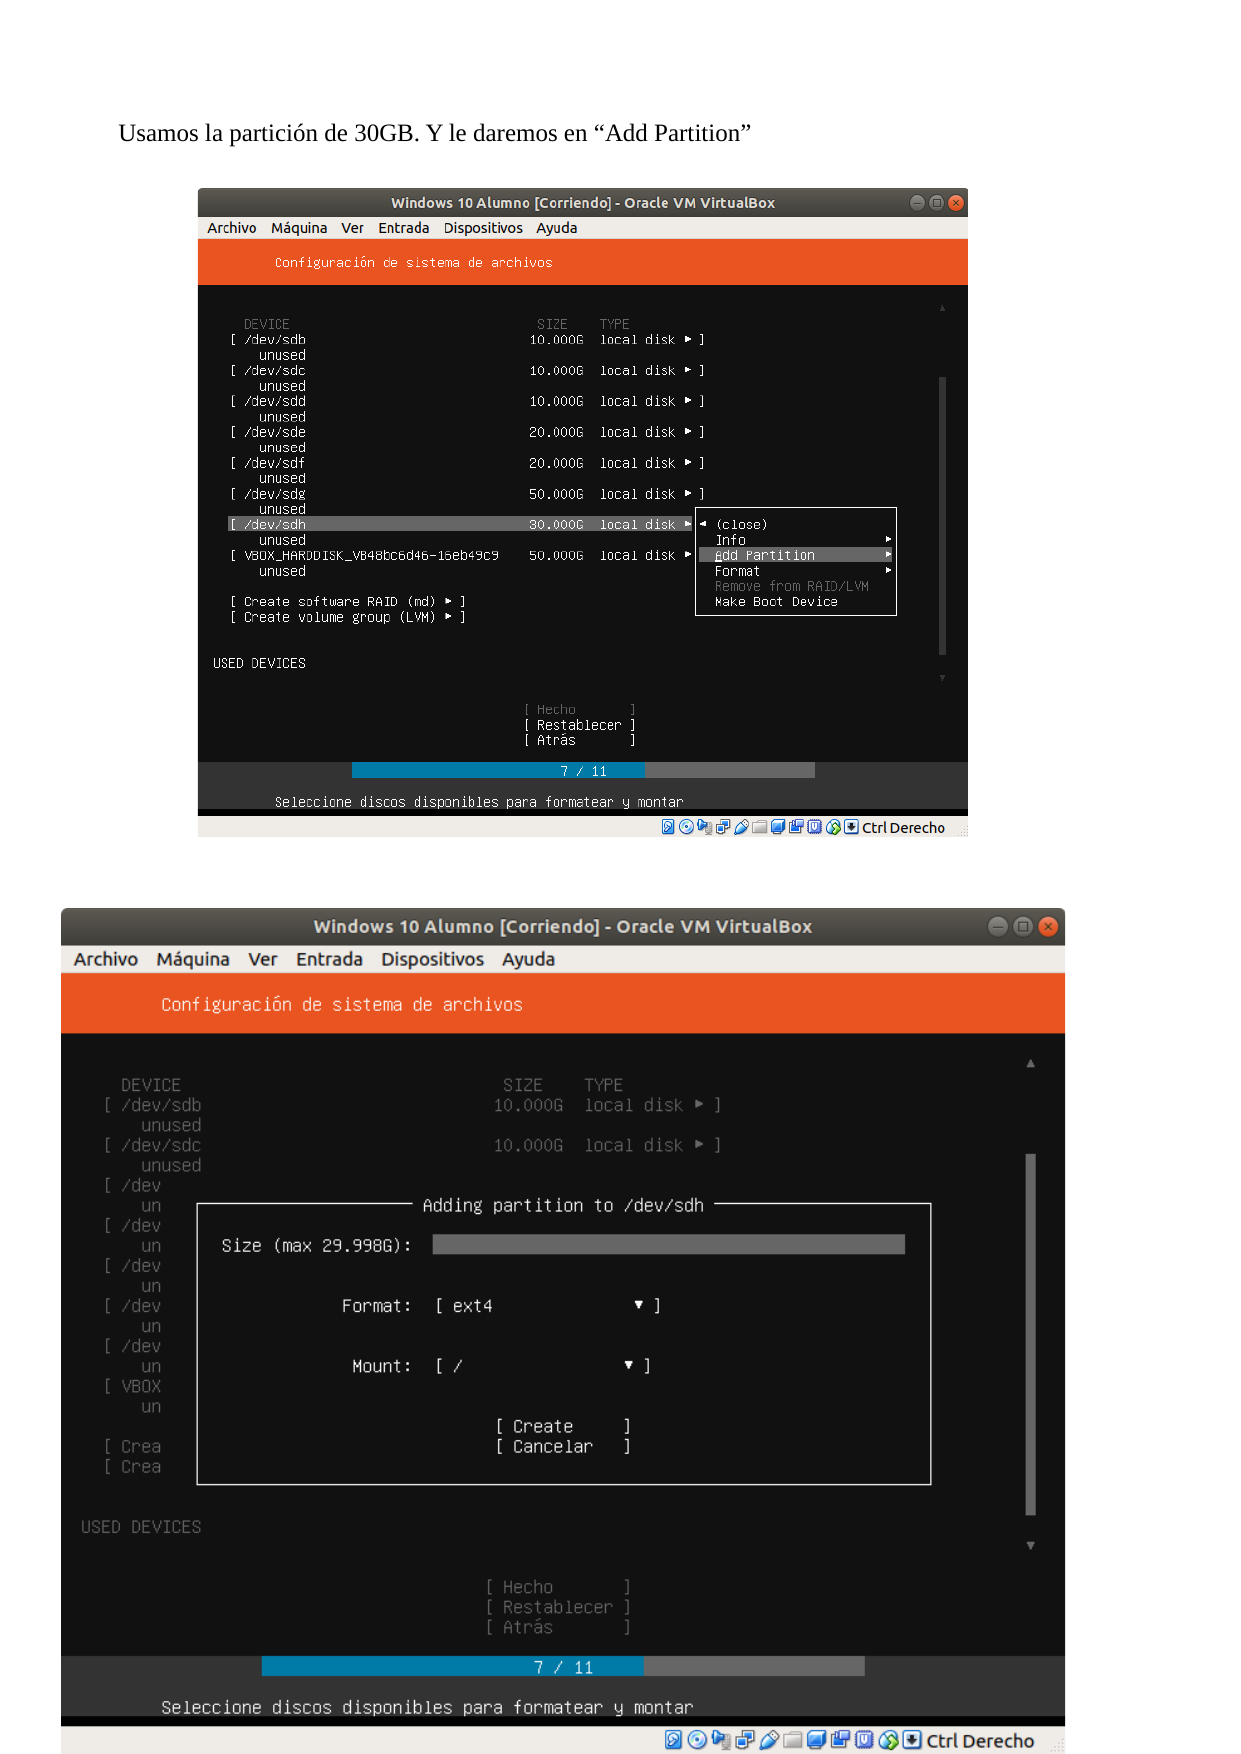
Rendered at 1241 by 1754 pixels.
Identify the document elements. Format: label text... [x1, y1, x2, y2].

picture [61, 908, 1066, 1754]
text Usamos la partición de 30GB. Y le daremos en “Add Partition” [118, 118, 1122, 147]
picture [197, 188, 968, 837]
